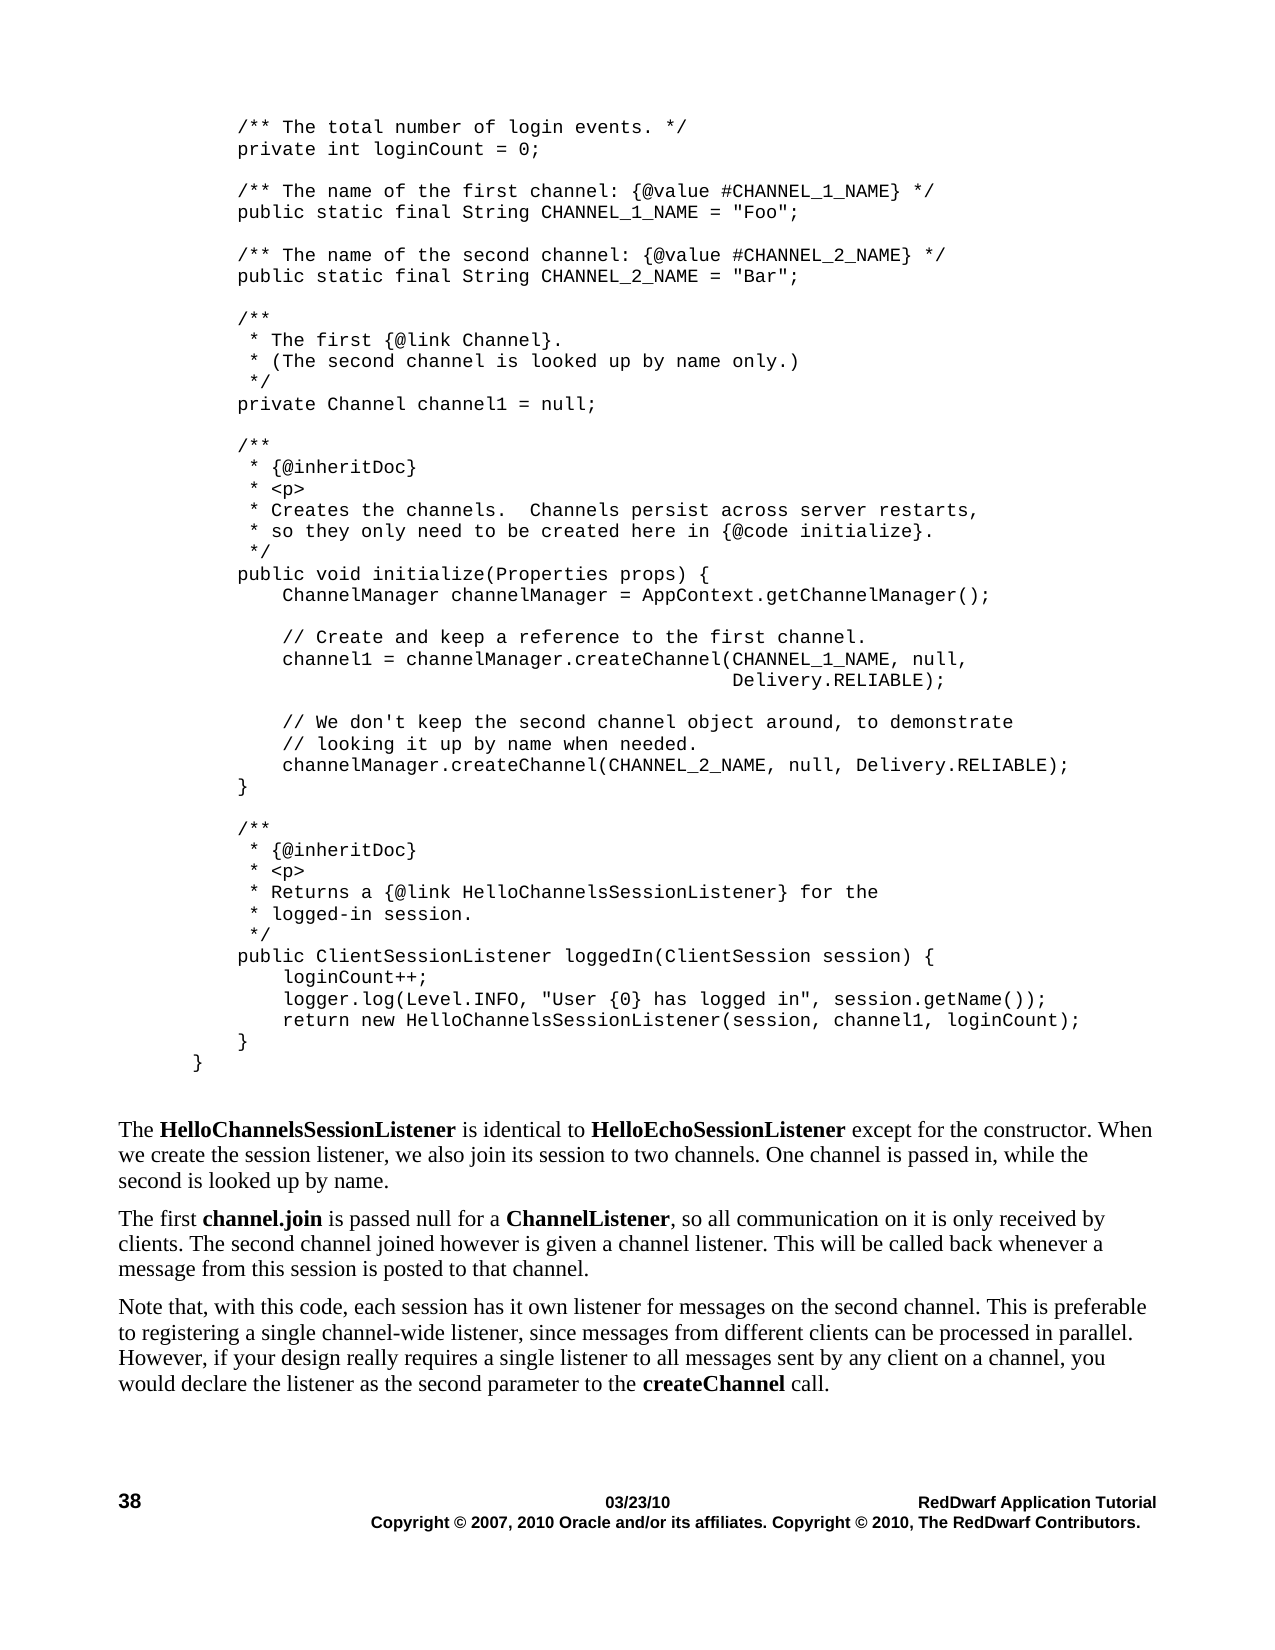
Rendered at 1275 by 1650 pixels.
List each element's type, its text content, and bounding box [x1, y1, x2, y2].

text /** The total number of login events. */ private int loginCount = 0; /** The name of the first channel: {@value #CHANNEL_1_NAME} */ public static final String CHANNEL_1_NAME = "Foo"; /** The name of the second channel: {@value #CHANNEL_2_NAME} */ public static final String CHANNEL_2_NAME = "Bar"; /** * The first {@link Channel}. * (The second channel is looked up by name only.) */ private Channel channel1 = null; /** * {@inheritDoc} * <p> * Creates the channels. Channels persist across server restarts, * so they only need to be created here in {@code initialize}. */ public void initialize(Properties props) { ChannelManager channelManager = AppContext.getChannelManager(); // Create and keep a reference to the first channel. channel1 = channelManager.createChannel(CHANNEL_1_NAME, null, Delivery.RELIABLE); // We don't keep the second channel object around, to demonstrate // looking it up by name when needed. channelManager.createChannel(CHANNEL_2_NAME, null, Delivery.RELIABLE); } /** * {@inheritDoc} * <p> * Returns a {@link HelloChannelsSessionListener} for the * logged-in session. */ public ClientSessionListener loggedIn(ClientSession session) { loginCount++; logger.log(Level.INFO, "User {0} has logged in", session.getName()); return new HelloChannelsSessionListener(session, channel1, loginCount); } } [192, 118, 1098, 1096]
text Note that, with this code, each session has it own listener for messages on the second channel. This is preferable to registering a single channel-wide listener, since messages from different clients can be processed in parallel. However, if your design really requires a single listener to all messages sent by any client on a channel, you would declare the listener as the second parameter to the createChannel call. [118, 1294, 1157, 1396]
text The first channel.join is passed null for a ChannelListener, so all communication on it is only received by clients. The second channel joined however is given a channel listener. This will be called back whenever a message from this session is posted to that channel. [118, 1206, 1157, 1282]
text The HelloChannelsSessionListener is identical to HelloEchoSessionListener except for the constructor. When we create the session listener, we also join its session to two channels. One channel is passed in, while the second is looked up by name. [118, 1117, 1157, 1193]
